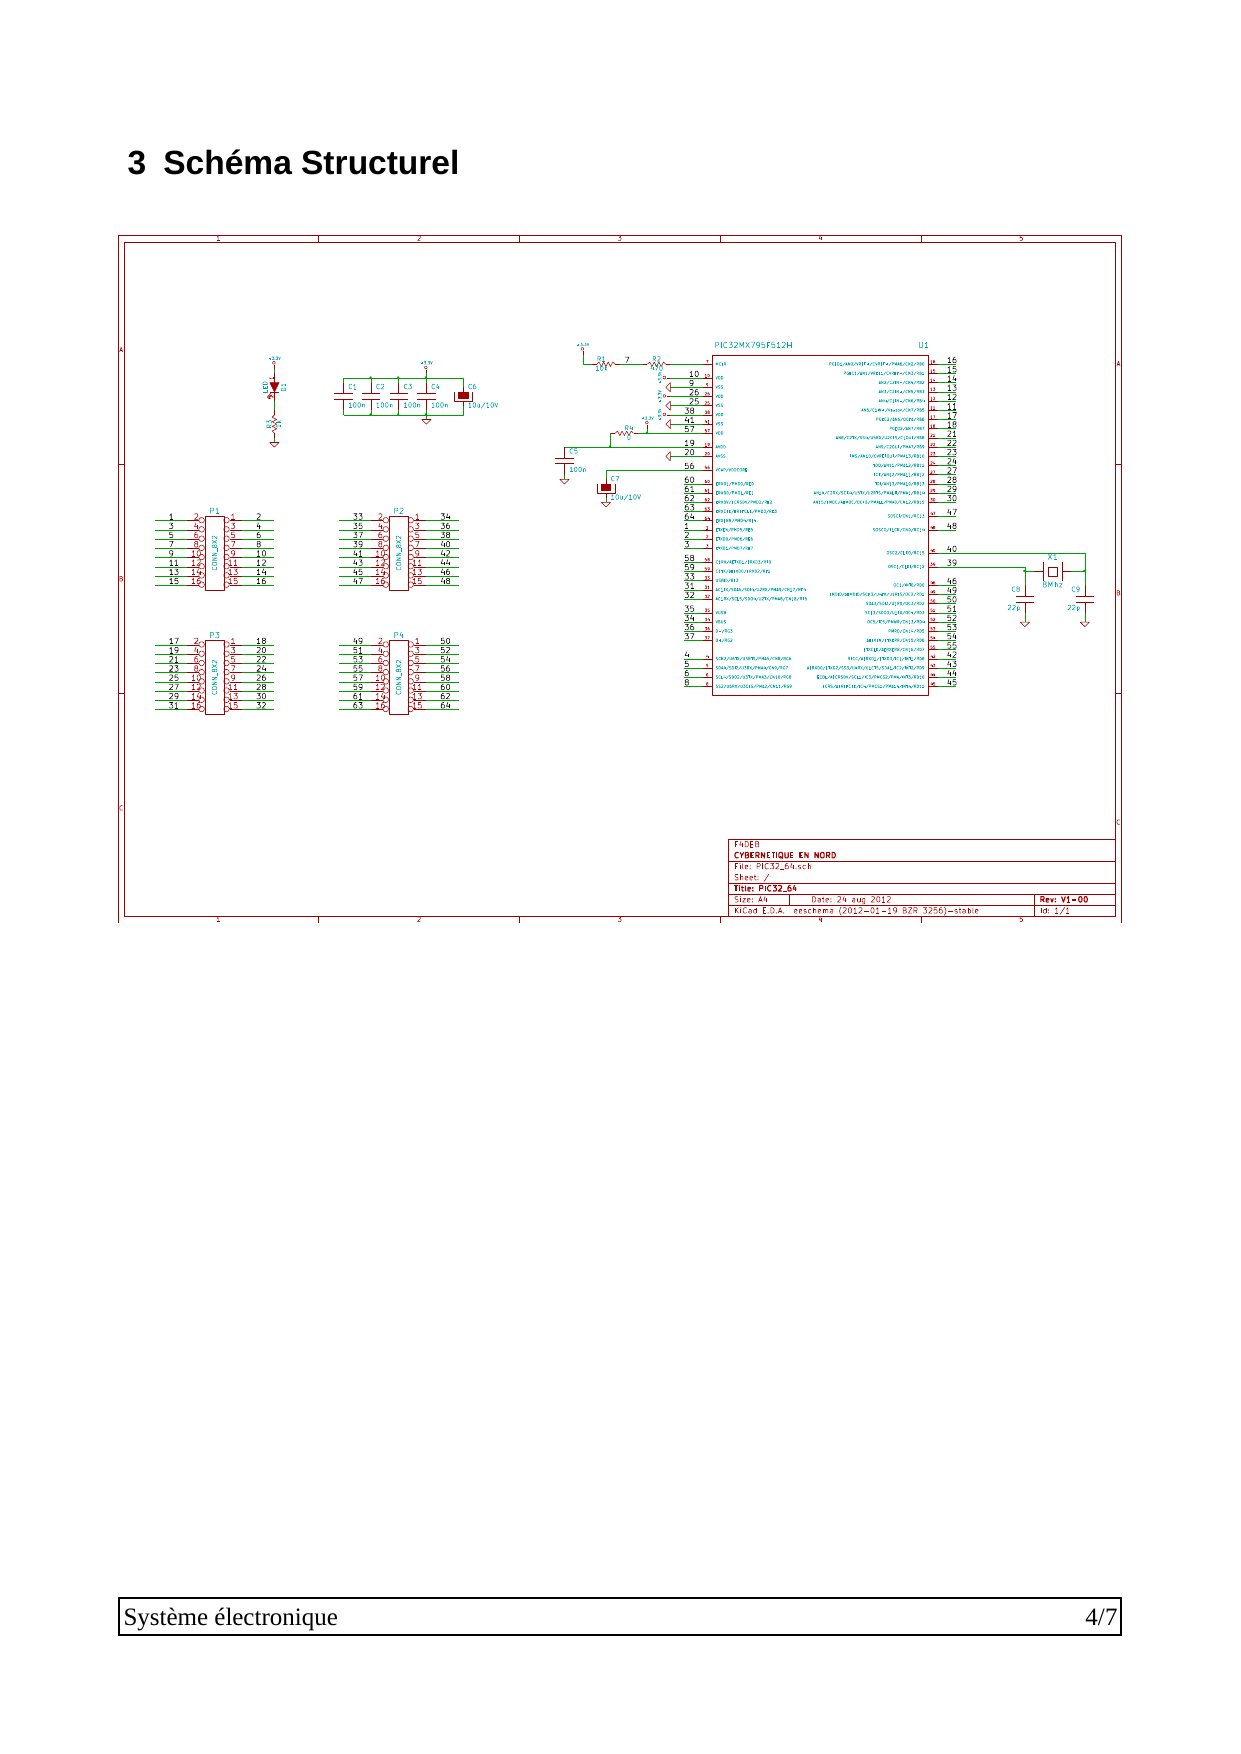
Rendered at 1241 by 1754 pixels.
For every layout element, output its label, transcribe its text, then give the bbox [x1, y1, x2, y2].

subtitle Schéma Structurel [118, 143, 1122, 182]
